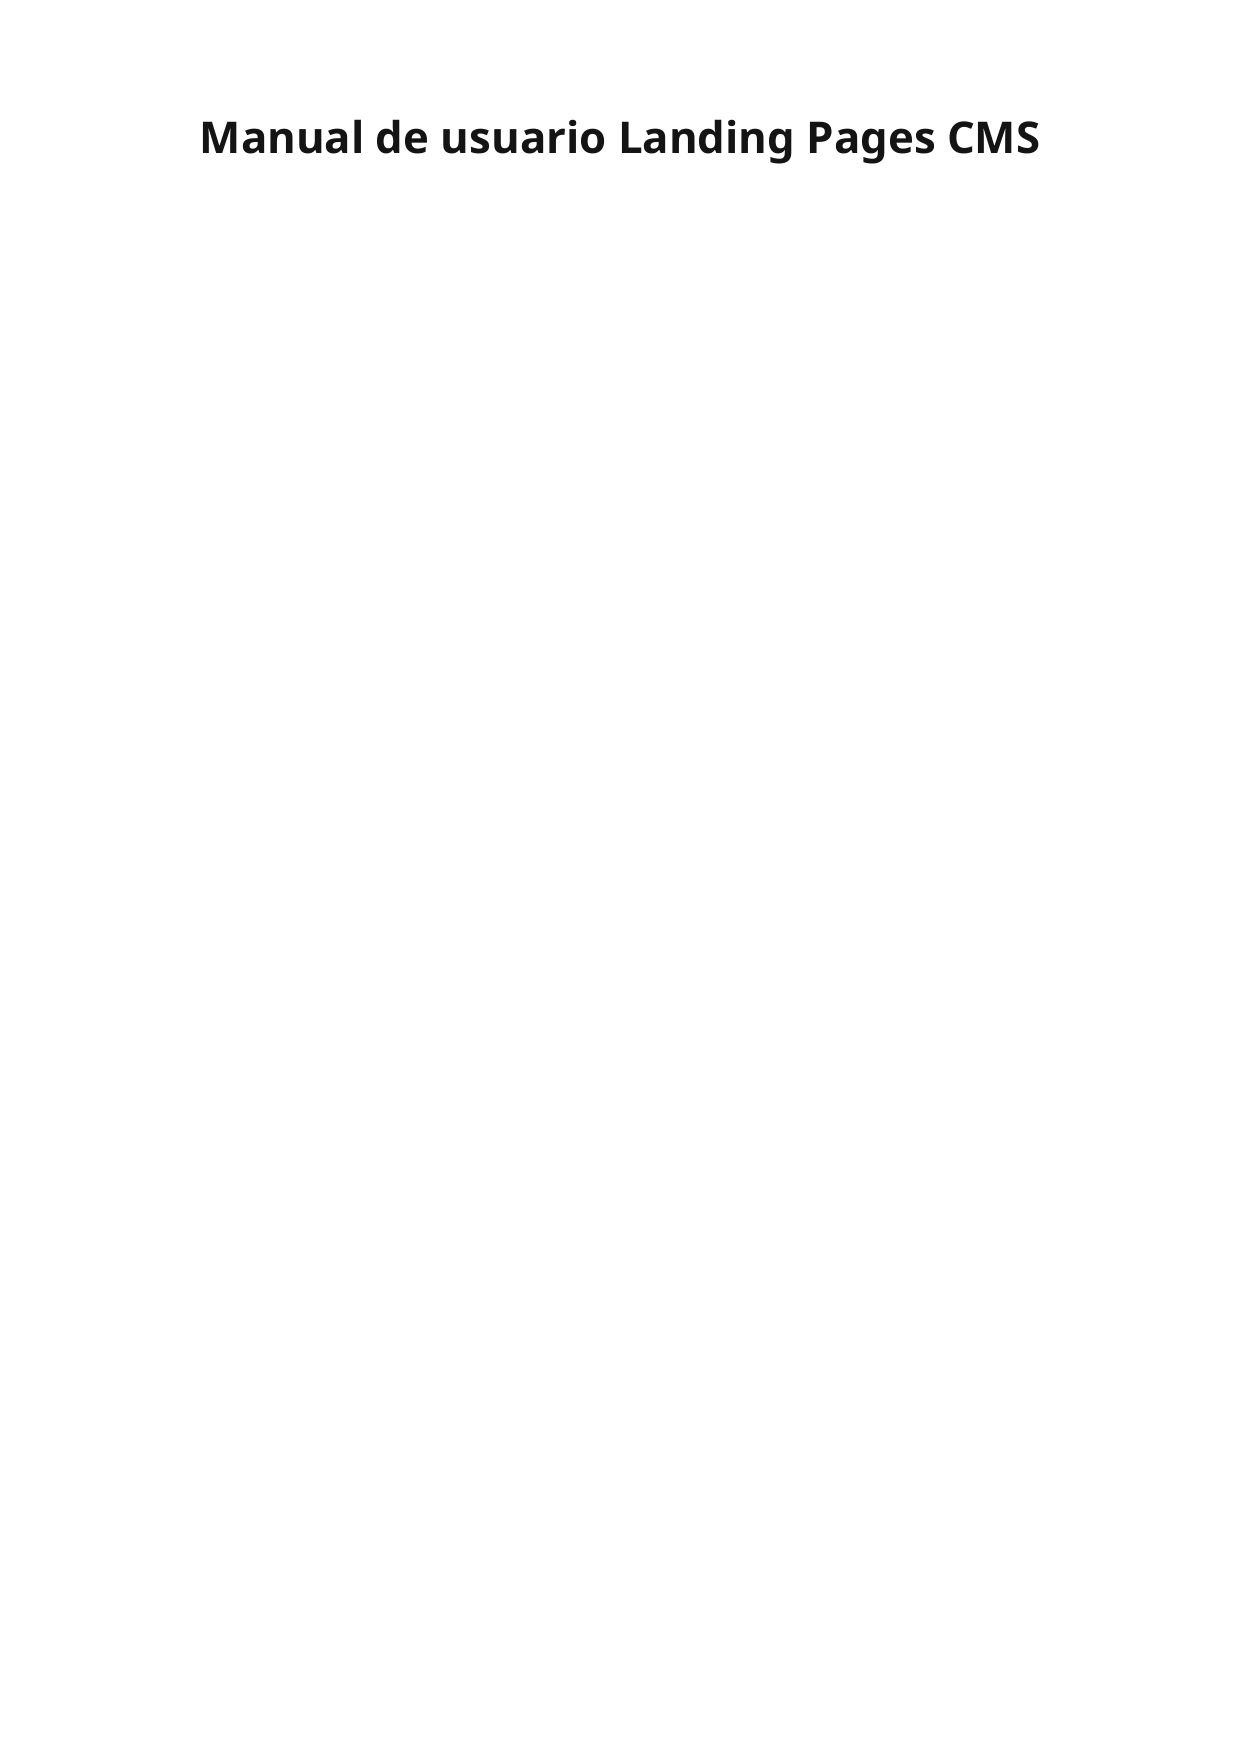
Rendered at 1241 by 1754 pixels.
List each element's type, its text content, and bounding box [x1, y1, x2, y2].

title Manual de usuario Landing Pages CMS [150, 106, 1090, 166]
